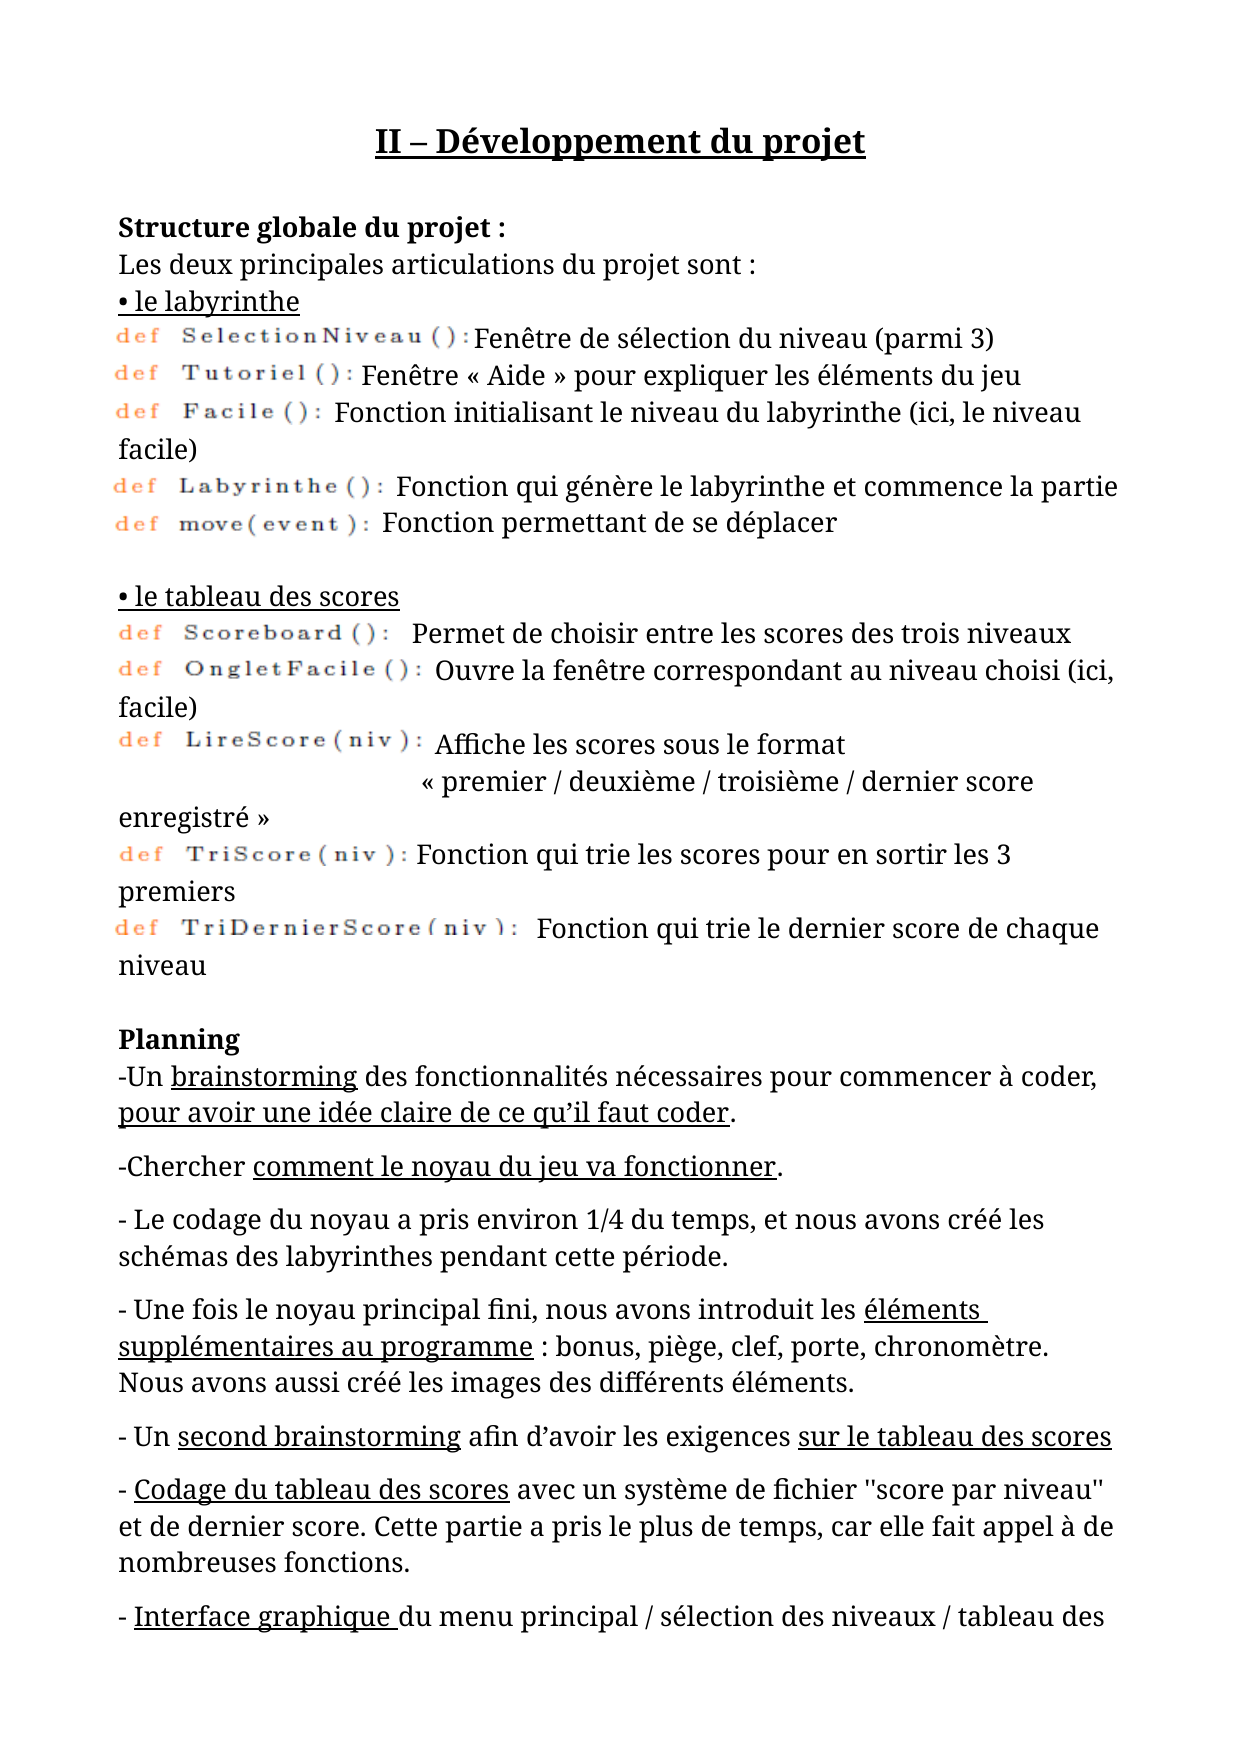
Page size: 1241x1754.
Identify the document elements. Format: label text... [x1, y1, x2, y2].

picture [110, 397, 334, 425]
text -Un brainstorming des fonctionnalités nécessaires pour commencer à coder, pour avoir une idée claire de ce qu’il faut coder. [118, 1057, 1122, 1131]
text Fonction qui génère le labyrinthe et commence la partie [118, 467, 1122, 504]
text -Chercher comment le noyau du jeu va fonctionner. [118, 1147, 1122, 1184]
text Fonction qui trie les scores pour en sortir les 3 premiers [118, 836, 1122, 909]
picture [106, 842, 417, 866]
picture [103, 918, 537, 935]
text Fonction permettant de se déplacer [118, 504, 1122, 541]
text - Codage du tableau des scores avec un système de fichier ''score par niveau'' et de dernier score. Cette partie a pris le plus de temps, car elle fait appel à de nombreuses fonctions. [118, 1470, 1122, 1581]
text II – Développement du projet [118, 118, 1122, 163]
text - Un second brainstorming afin d’avoir les exigences sur le tableau des scores [118, 1417, 1122, 1454]
text Fonction qui trie le dernier score de chaque niveau [118, 909, 1122, 983]
picture [110, 617, 412, 648]
text « premier / deuxième / troisième / dernier score enregistré » [118, 762, 1122, 836]
picture [112, 362, 362, 385]
text Les deux principales articulations du projet sont : [118, 246, 1122, 283]
text Fenêtre « Aide » pour expliquer les éléments du jeu [118, 356, 1122, 393]
picture [108, 510, 382, 539]
text Fonction initialisant le niveau du labyrinthe (ici, le niveau facile) [118, 393, 1122, 467]
text - Interface graphique du menu principal / sélection des niveaux / tableau des [118, 1597, 1122, 1634]
text - Une fois le noyau principal fini, nous avons introduit les éléments supplémentaires au programme : bonus, piège, clef, porte, chronomètre. Nous avons aussi créé les images des différents éléments. [118, 1290, 1122, 1401]
text Affiche les scores sous le format [118, 725, 1122, 762]
text • le labyrinthe [118, 283, 1122, 319]
text Ouvre la fenêtre correspondant au niveau choisi (ici, facile) [118, 651, 1122, 725]
picture [112, 325, 474, 351]
picture [106, 472, 394, 501]
text Permet de choisir entre les scores des trois niveaux [118, 614, 1122, 651]
picture [116, 658, 434, 687]
text Structure globale du projet : [118, 209, 1122, 246]
picture [110, 727, 434, 755]
text Planning [118, 1020, 1122, 1057]
text Fenêtre de sélection du niveau (parmi 3) [118, 319, 1122, 356]
text • le tableau des scores [118, 578, 1122, 614]
text - Le codage du noyau a pris environ 1/4 du temps, et nous avons créé les schémas des labyrinthes pendant cette période. [118, 1200, 1122, 1274]
